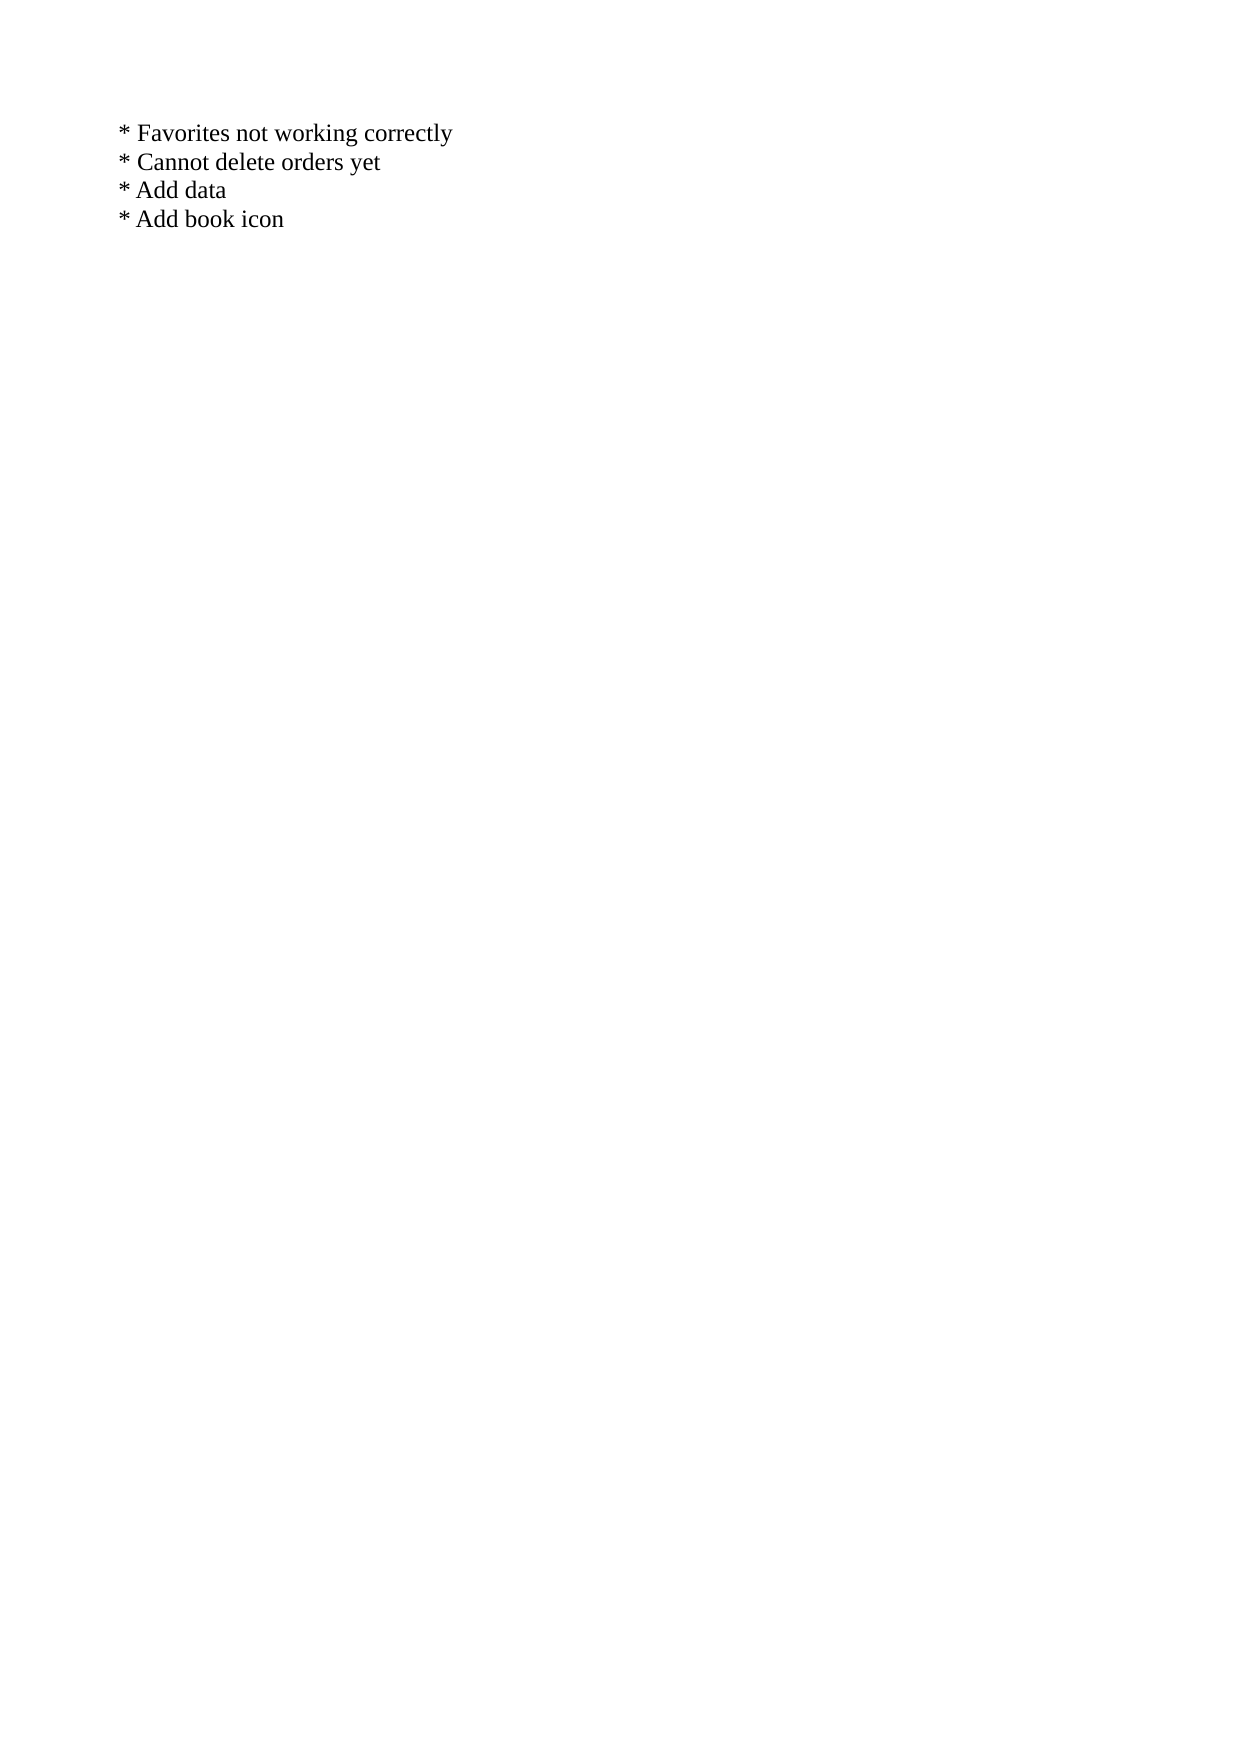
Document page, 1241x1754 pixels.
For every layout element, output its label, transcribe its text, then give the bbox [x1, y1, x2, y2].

text * Cannot delete orders yet [118, 147, 1122, 176]
text * Add book icon [118, 204, 1122, 233]
text * Favorites not working correctly [118, 118, 1122, 147]
text * Add data [118, 176, 1122, 204]
